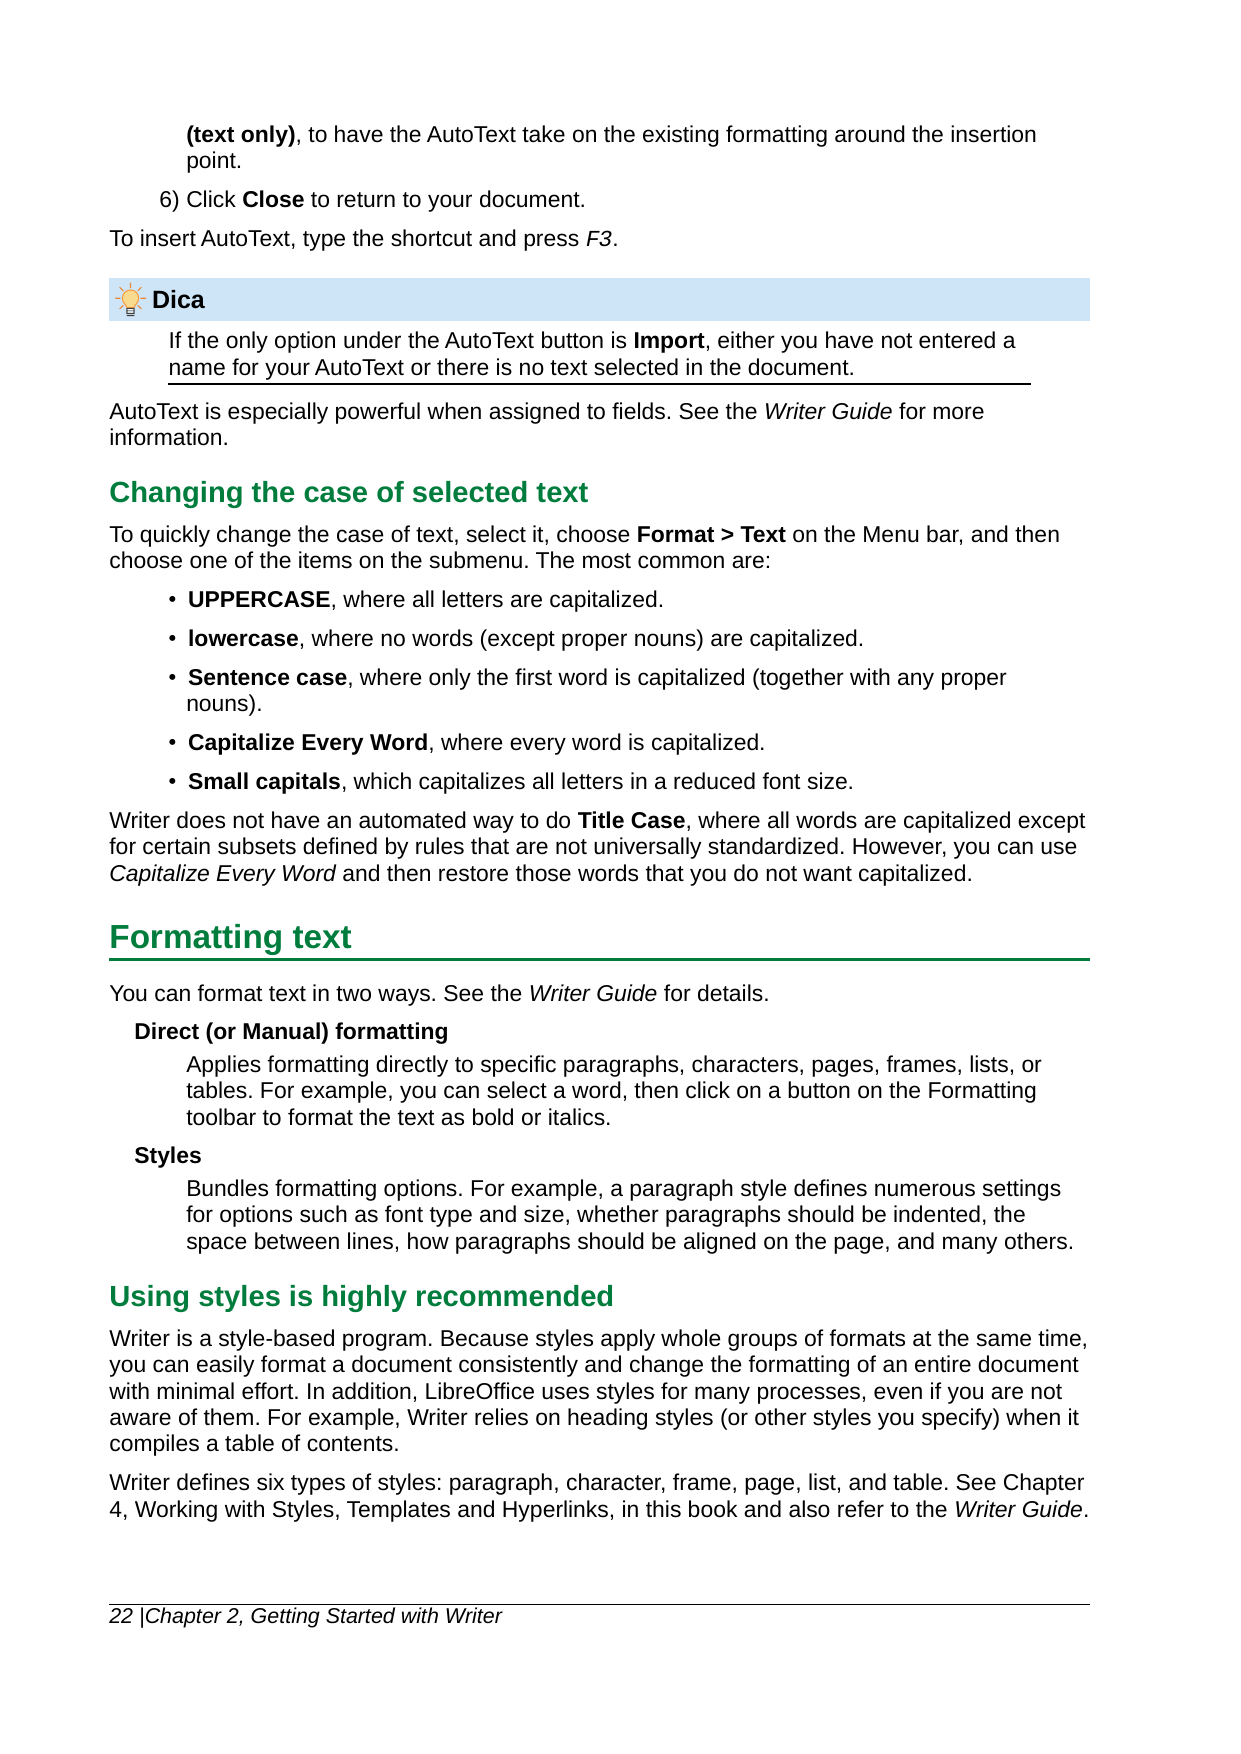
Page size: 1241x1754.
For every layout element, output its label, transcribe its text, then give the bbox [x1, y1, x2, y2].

text AutoText is especially powerful when assigned to fields. See the Writer Guide for more information. [109, 398, 1090, 450]
list (text only), to have the AutoText take on the existing formatting around the insertion point. [186, 121, 1090, 174]
text Applies formatting directly to specific paragraphs, characters, pages, frames, lists, or tables. For example, you can select a word, then click on a button on the Formatting toolbar to format the text as bold or italics. [186, 1051, 1090, 1130]
text Direct (or Manual) formatting [134, 1018, 1090, 1045]
subtitle Using styles is highly recommended [109, 1279, 1090, 1312]
list Click Close to return to your document. [186, 186, 1090, 213]
text Writer does not have an automated way to do Title Case, where all words are capitalized except for certain subsets defined by rules that are not universally standardized. However, you can use Capitalize Every Word and then restore those words that you do not want capitalized. [109, 807, 1090, 886]
list You can format text in two ways. See the Writer Guide for details. [109, 979, 1090, 1006]
text Writer defines six types of styles: paragraph, character, frame, page, list, and table. See Chapter 4, Working with Styles, Templates and Hyperlinks, in this book and also refer to the Writer Guide. [109, 1469, 1090, 1522]
subtitle Changing the case of selected text [109, 475, 1090, 509]
list Small capitals, which capitalizes all letters in a reduced font size. [168, 768, 1090, 794]
text Writer is a style-based program. Because styles apply whole groups of formats at the same time, you can easily format a document consistently and change the formatting of an entire document with minimal effort. In addition, LibreOffice uses styles for many processes, even if you are not aware of them. For example, Writer relies on heading styles (or other styles you specify) when it compiles a table of contents. [109, 1325, 1090, 1457]
text Styles [134, 1142, 1090, 1169]
list To quickly change the case of text, select it, choose Format > Text on the Menu bar, and then choose one of the items on the submenu. The most common are: [109, 521, 1090, 574]
subtitle Dica [109, 278, 1090, 321]
subtitle Formatting text [109, 917, 1090, 958]
list lowercase, where no words (except proper nouns) are capitalized. [168, 625, 1090, 651]
text Bundles formatting options. For example, a paragraph style defines numerous settings for options such as font type and size, whether paragraphs should be indented, the space between lines, how paragraphs should be aligned on the page, and many others. [186, 1175, 1090, 1254]
text To insert AutoText, type the shortcut and press F3. [109, 225, 1090, 253]
text If the only option under the AutoText button is Import, either you have not entered a name for your AutoText or there is no text selected in the document. [168, 327, 1031, 383]
list UPPERCASE, where all letters are capitalized. [168, 586, 1090, 613]
list Sentence case, where only the first word is capitalized (together with any proper nouns). [168, 664, 1090, 717]
list Capitalize Every Word, where every word is capitalized. [168, 729, 1090, 756]
